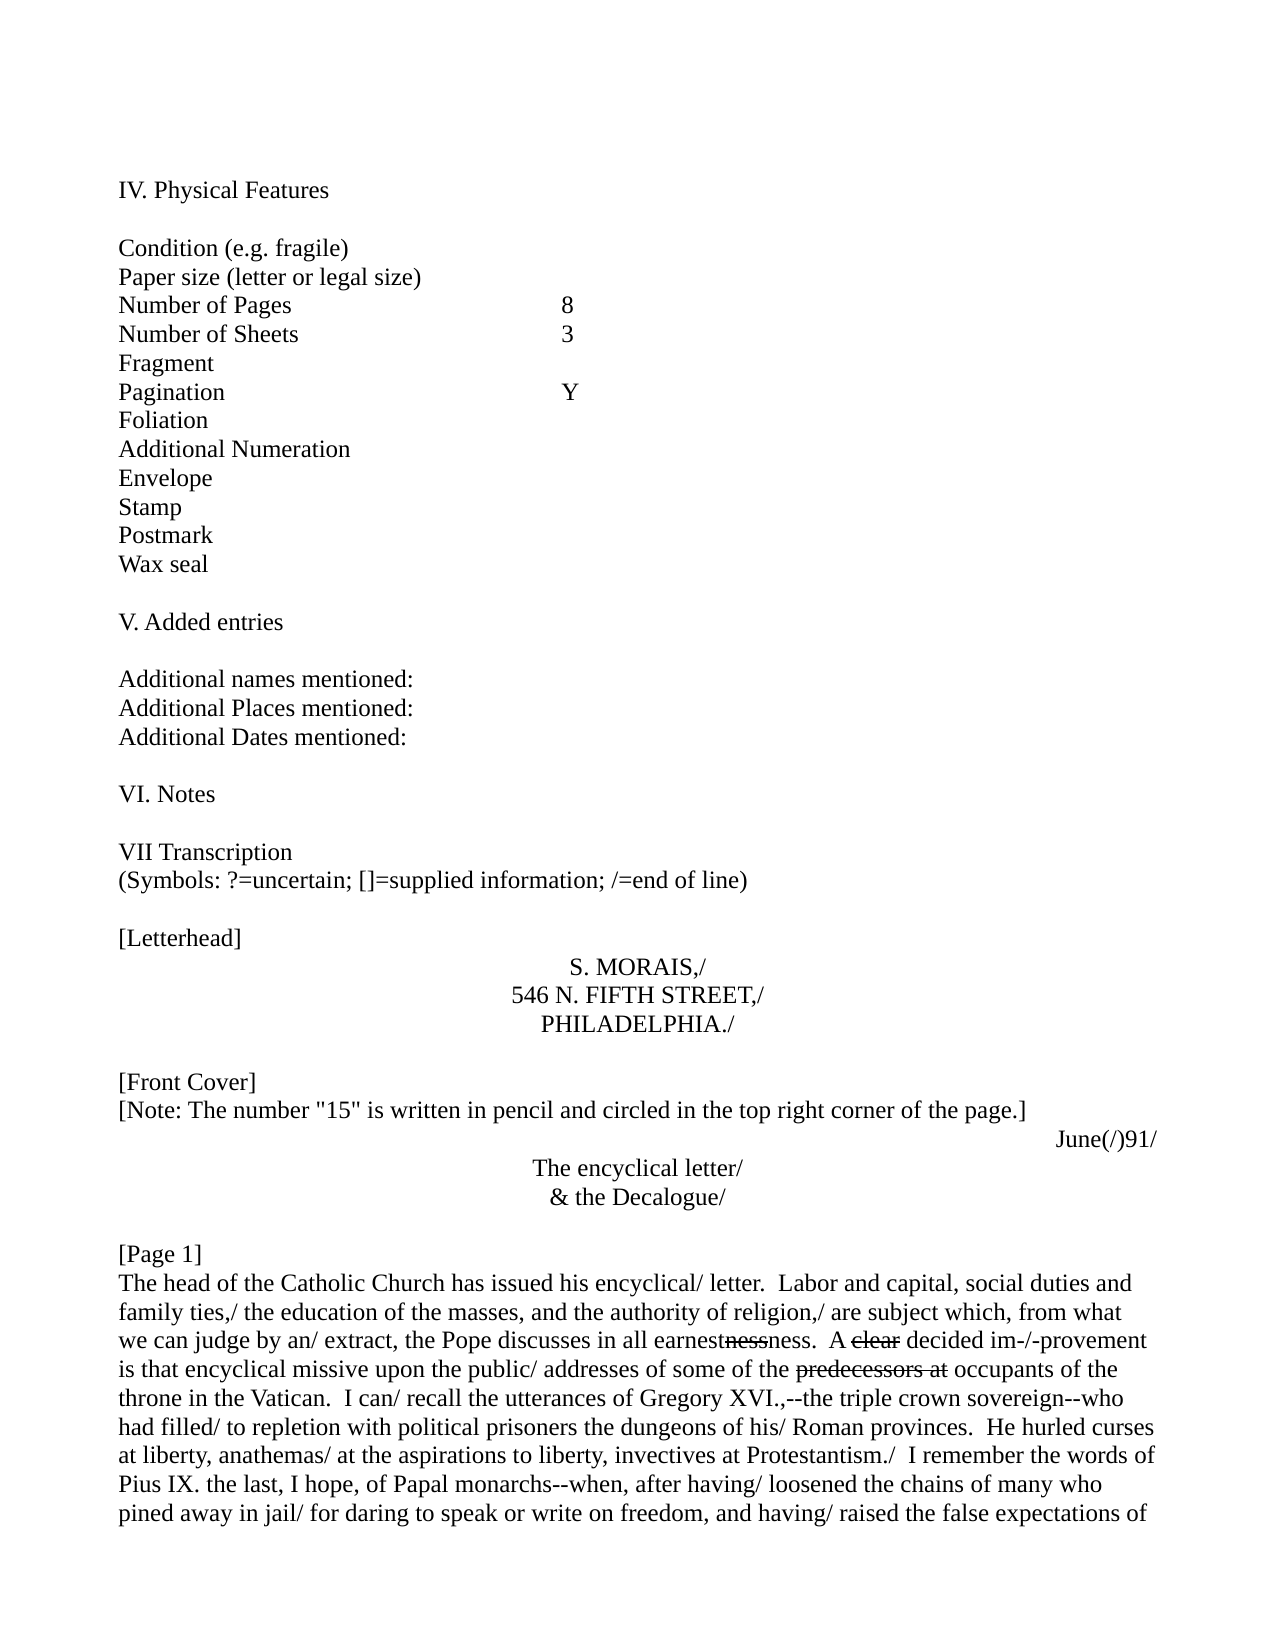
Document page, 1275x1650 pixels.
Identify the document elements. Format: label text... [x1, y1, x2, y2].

text PHILADELPHIA./ [118, 1009, 1157, 1038]
text Condition (e.g. fragile) [118, 233, 1157, 262]
text 546 N. FIFTH STREET,/ [118, 981, 1157, 1009]
text [Front Cover] [118, 1067, 1157, 1096]
text VII Transcription [118, 837, 1157, 866]
text Foliation [118, 406, 1157, 434]
text Fragment [118, 348, 1157, 377]
text Wax seal [118, 549, 1157, 578]
text [Note: The number "15" is written in pencil and circled in the top right corner of the page.] [118, 1096, 1157, 1124]
text June(/)91/ [118, 1124, 1157, 1153]
text Additional Numeration [118, 434, 1157, 463]
text The encyclical letter/ [118, 1153, 1157, 1182]
text [Letterhead] [118, 923, 1157, 952]
text [Page 1] [118, 1239, 1157, 1268]
text Additional Dates mentioned: [118, 722, 1157, 751]
text Stamp [118, 492, 1157, 521]
text Additional Places mentioned: [118, 693, 1157, 722]
text Pagination Y [118, 377, 1157, 406]
text Number of Pages 8 [118, 291, 1157, 319]
text Number of Sheets 3 [118, 319, 1157, 348]
text The head of the Catholic Church has issued his encyclical/ letter. Labor and capital, social duties and family ties,/ the education of the masses, and the authority of religion,/ are subject which, from what we can judge by an/ extract, the Pope discusses in all earnestnessness. A clear decided im-/-provement is that encyclical missive upon the public/ addresses of some of the predecessors at occupants of the throne in the Vatican. I can/ recall the utterances of Gregory XVI.,--the triple crown sovereign--who had filled/ to repletion with political prisoners the dungeons of his/ Roman provinces. He hurled curses at liberty, anathemas/ at the aspirations to liberty, invectives at Protestantism./ I remember the words of Pius IX. the last, I hope, of Papal monarchs--when, after having/ loosened the chains of many who pined away in jail/ for daring to speak or write on freedom, and having/ raised the false expectations of [118, 1268, 1157, 1527]
text Additional names mentioned: [118, 664, 1157, 693]
text S. MORAIS,/ [118, 952, 1157, 981]
text Envelope [118, 463, 1157, 492]
text & the Decalogue/ [118, 1182, 1157, 1211]
text (Symbols: ?=uncertain; []=supplied information; /=end of line) [118, 866, 1157, 894]
text IV. Physical Features [118, 176, 1157, 204]
text V. Added entries [118, 607, 1157, 636]
text Paper size (letter or legal size) [118, 262, 1157, 291]
text VI. Notes [118, 779, 1157, 808]
text Postma rk [118, 521, 1157, 549]
